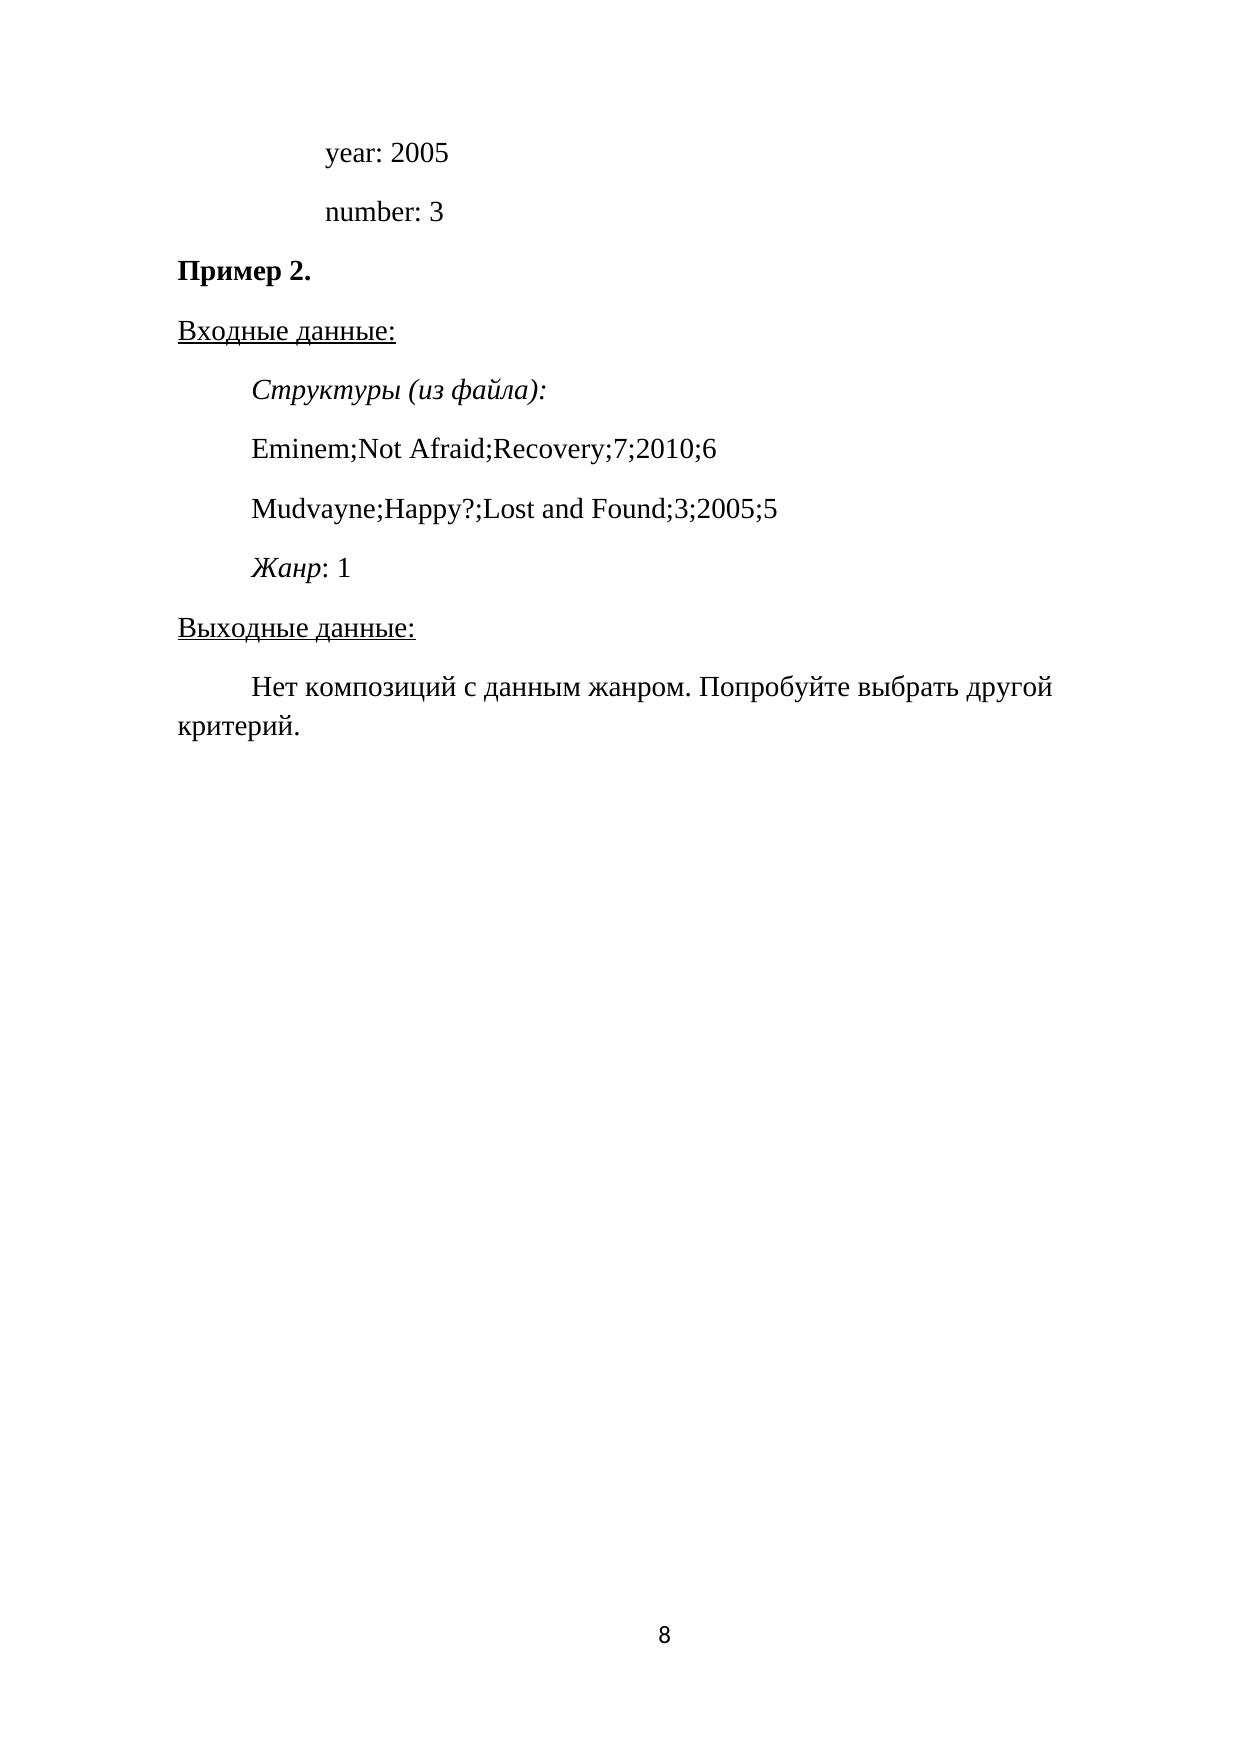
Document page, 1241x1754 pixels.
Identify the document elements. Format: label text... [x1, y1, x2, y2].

text Структуры (из файла): [177, 372, 1152, 406]
text Выходные данные: [177, 610, 1152, 643]
text Входные данные: [177, 313, 1152, 346]
text Жанр: 1 [251, 550, 1152, 584]
text Пример 2. [177, 253, 1152, 287]
text Mudvayne;Happy?;Lost and Found;3;2005;5 [251, 491, 1152, 524]
text Нет композиций с данным жанром. Попробуйте выбрать другой критерий. [177, 669, 1152, 741]
text number: 3 [251, 194, 1152, 228]
text year: 2005 [251, 135, 1152, 168]
text Eminem;Not Afraid;Recovery;7;2010;6 [251, 432, 1152, 465]
